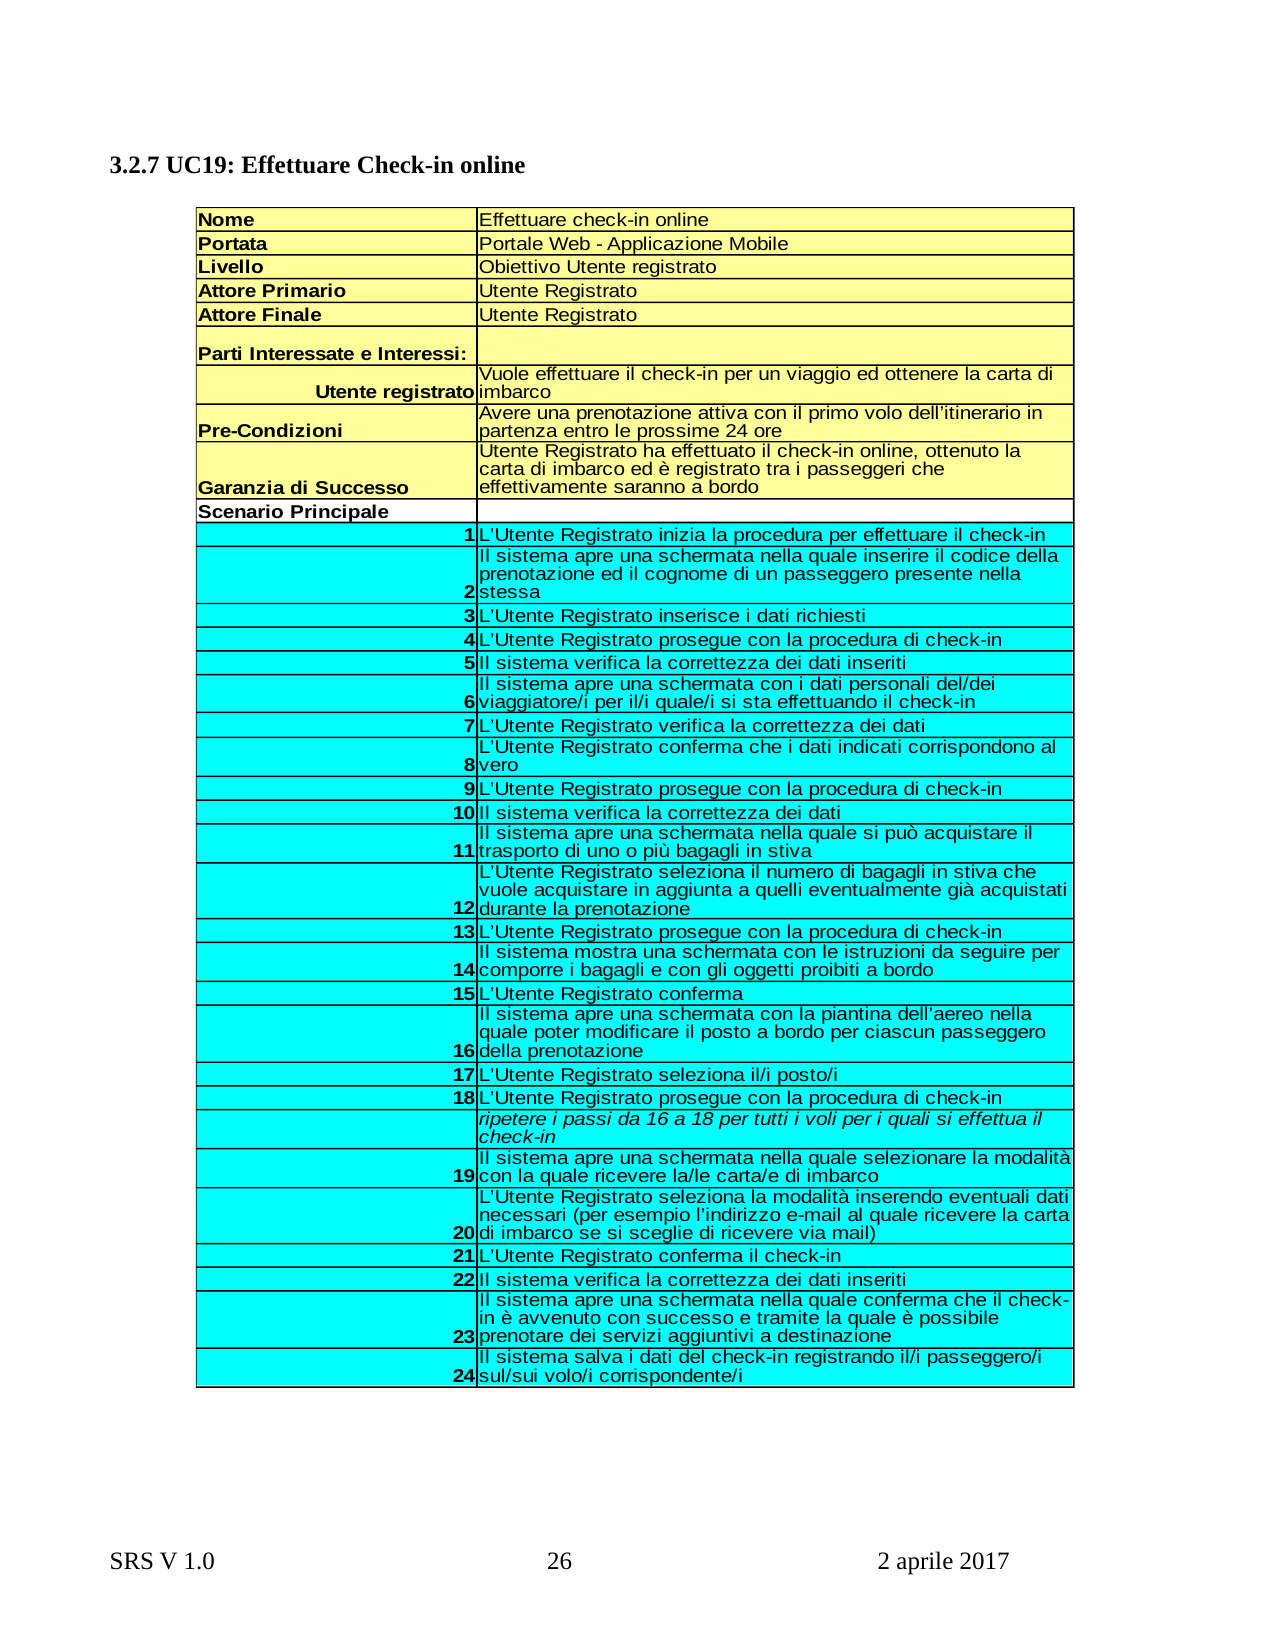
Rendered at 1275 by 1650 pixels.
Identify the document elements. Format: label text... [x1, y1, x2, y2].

subtitle 3.2.7 UC19: Effettuare Check-in online [109, 150, 1162, 179]
